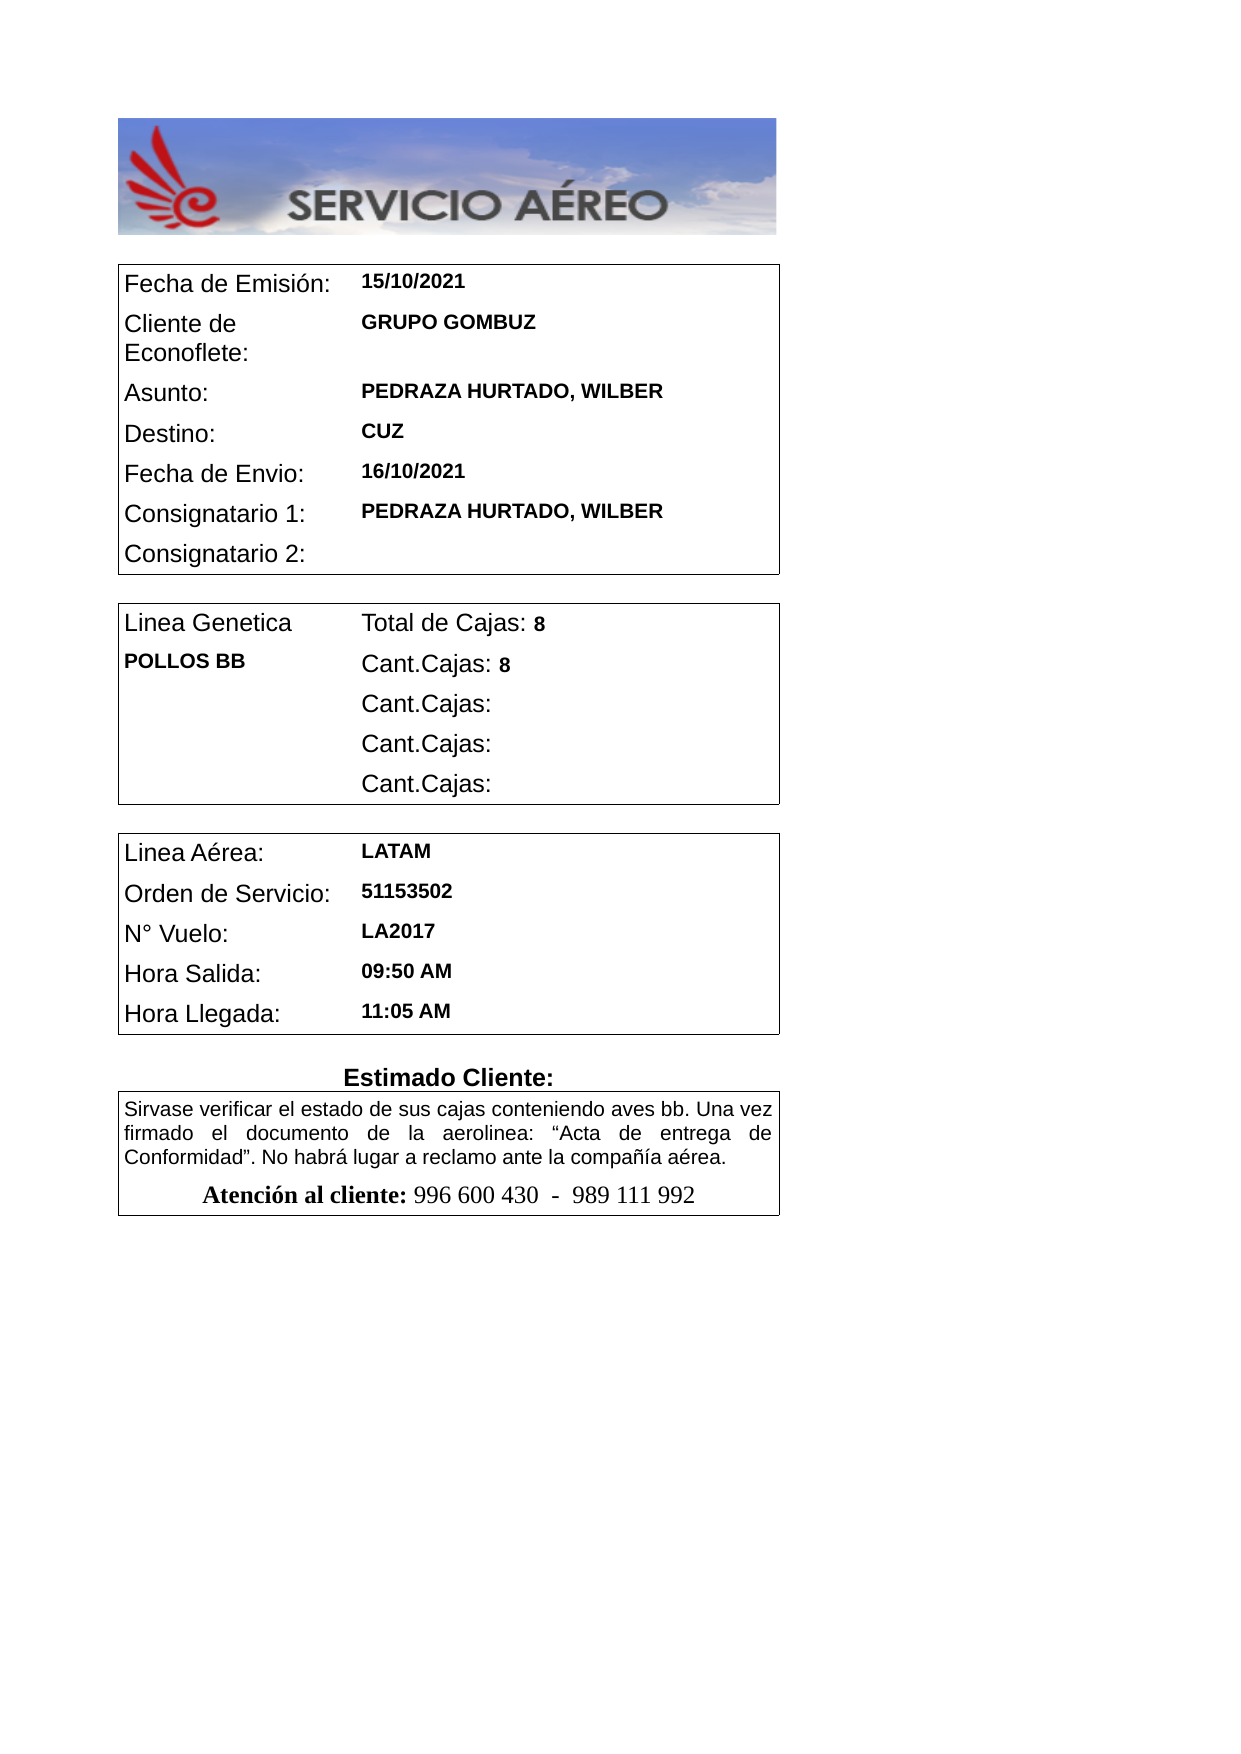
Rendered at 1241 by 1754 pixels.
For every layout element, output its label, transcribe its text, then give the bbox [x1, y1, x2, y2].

table_cell Orden de Servicio: [119, 873, 356, 913]
table_cell Estimado Cliente: [118, 1035, 779, 1091]
table_cell PEDRAZA HURTADO, WILBER [356, 373, 779, 413]
table_cell Asunto: [119, 373, 356, 413]
table_cell Hora Salida: [119, 953, 356, 993]
table_cell 51153502 [356, 873, 779, 913]
table_cell POLLOS BB [119, 643, 356, 683]
table_cell Atención al cliente: 996 600 430 - 989 111 992 [119, 1175, 779, 1215]
table_cell Cliente de Econoflete: [119, 304, 356, 373]
table_cell [119, 683, 356, 723]
table_cell Total de Cajas: 8 [356, 604, 779, 643]
table_cell Cant.Cajas: [356, 764, 779, 804]
table_cell Consignatario 2: [119, 534, 356, 574]
table_cell [119, 723, 356, 763]
picture [118, 118, 777, 235]
table_cell [356, 805, 779, 833]
table_cell Consignatario 1: [119, 493, 356, 533]
table_cell N° Vuelo: [119, 913, 356, 953]
table_cell Fecha de Envio: [119, 453, 356, 493]
table_cell Sirvase verificar el estado de sus cajas conteniendo aves bb. Una vez firmado el documento de la aerolinea: “Acta de entrega de Conformidad”. No habrá lugar a reclamo ante la compañía aérea. [119, 1092, 779, 1175]
table_cell LATAM [356, 834, 779, 873]
table_cell Linea Genetica [119, 604, 356, 643]
table_header 15/10/2021 [356, 265, 779, 304]
table_cell [356, 575, 779, 603]
table_cell [119, 764, 356, 804]
table_cell Linea Aérea: [119, 834, 356, 873]
table_cell 16/10/2021 [356, 453, 779, 493]
table_cell 09:50 AM [356, 953, 779, 993]
table_cell Cant.Cajas: [356, 683, 779, 723]
table_cell Cant.Cajas: 8 [356, 643, 779, 683]
table_cell LA2017 [356, 913, 779, 953]
table_cell Hora Llegada: [119, 994, 356, 1034]
table_cell Destino: [119, 413, 356, 453]
table_cell [118, 805, 356, 833]
table_cell PEDRAZA HURTADO, WILBER [356, 493, 779, 533]
table_header Fecha de Emisión: [119, 265, 356, 304]
table_cell [356, 534, 779, 574]
table_cell CUZ [356, 413, 779, 453]
table_cell Cant.Cajas: [356, 723, 779, 763]
table_cell GRUPO GOMBUZ [356, 304, 779, 373]
table_cell [118, 575, 356, 603]
table_cell 11:05 AM [356, 994, 779, 1034]
